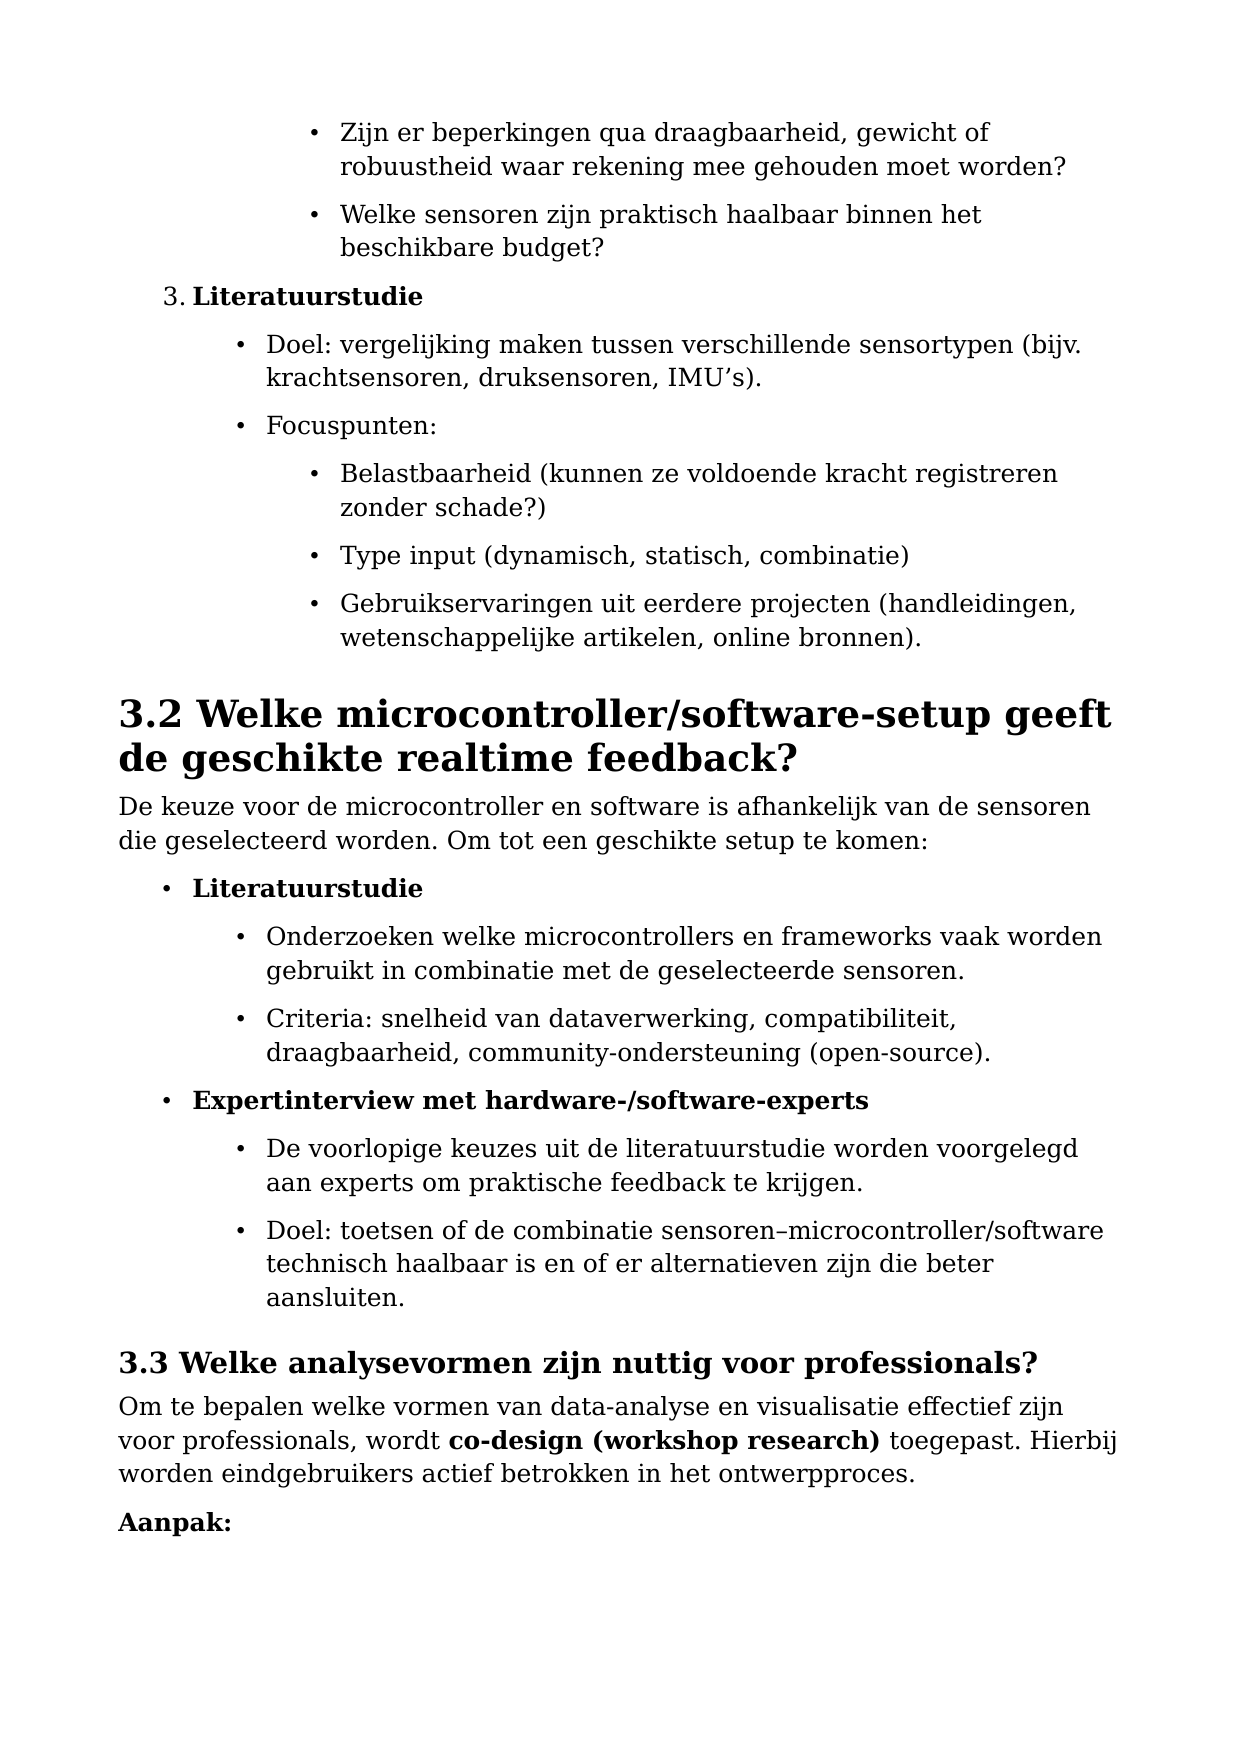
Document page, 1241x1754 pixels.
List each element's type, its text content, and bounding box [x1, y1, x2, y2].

list Doel: toetsen of de combinatie sensoren–microcontroller/software technisch haalbaar is en of er alternatieven zijn die beter aansluiten. [236, 1216, 1122, 1312]
list Criteria: snelheid van dataverwerking, compatibiliteit, draagbaarheid, community-ondersteuning (open-source). [236, 1004, 1122, 1067]
list Doel: vergelijking maken tussen verschillende sensortypen (bijv. krachtsensoren, druksensoren, IMU’s). [236, 330, 1122, 392]
list Onderzoeken welke microcontrollers en frameworks vaak worden gebruikt in combinatie met de geselecteerde sensoren. [236, 922, 1122, 985]
list Belastbaarheid (kunnen ze voldoende kracht registreren zonder schade?) [310, 459, 1122, 522]
list Welke sensoren zijn praktisch haalbaar binnen het beschikbare budget? [310, 200, 1122, 262]
subtitle 3.2 Welke microcontroller/software-setup geeft de geschikte realtime feedback? [118, 692, 1122, 780]
list Gebruikservaringen uit eerdere projecten (handleidingen, wetenschappelijke artikelen, online bronnen). [310, 589, 1122, 652]
list Focuspunten: [236, 411, 1122, 441]
list Literatuurstudie [162, 874, 1122, 903]
text De keuze voor de microcontroller en software is afhankelijk van de sensoren die geselecteerd worden. Om tot een geschikte setup te komen: [118, 792, 1122, 855]
list Zijn er beperkingen qua draagbaarheid, gewicht of robuustheid waar rekening mee gehouden moet worden? [310, 118, 1122, 181]
text Aanpak: [118, 1508, 1122, 1537]
subtitle 3.3 Welke analysevormen zijn nuttig voor professionals? [118, 1346, 1122, 1380]
list De voorlopige keuzes uit de literatuurstudie worden voorgelegd aan experts om praktische feedback te krijgen. [236, 1134, 1122, 1197]
list Literatuurstudie [162, 281, 1122, 311]
text Om te bepalen welke vormen van data-analyse en visualisatie effectief zijn voor professionals, wordt co-design (workshop research) toegepast. Hierbij worden eindgebruikers actief betrokken in het ontwerpproces. [118, 1392, 1122, 1489]
list Type input (dynamisch, statisch, combinatie) [310, 541, 1122, 570]
list Expertinterview met hardware-/software-experts [162, 1086, 1122, 1115]
